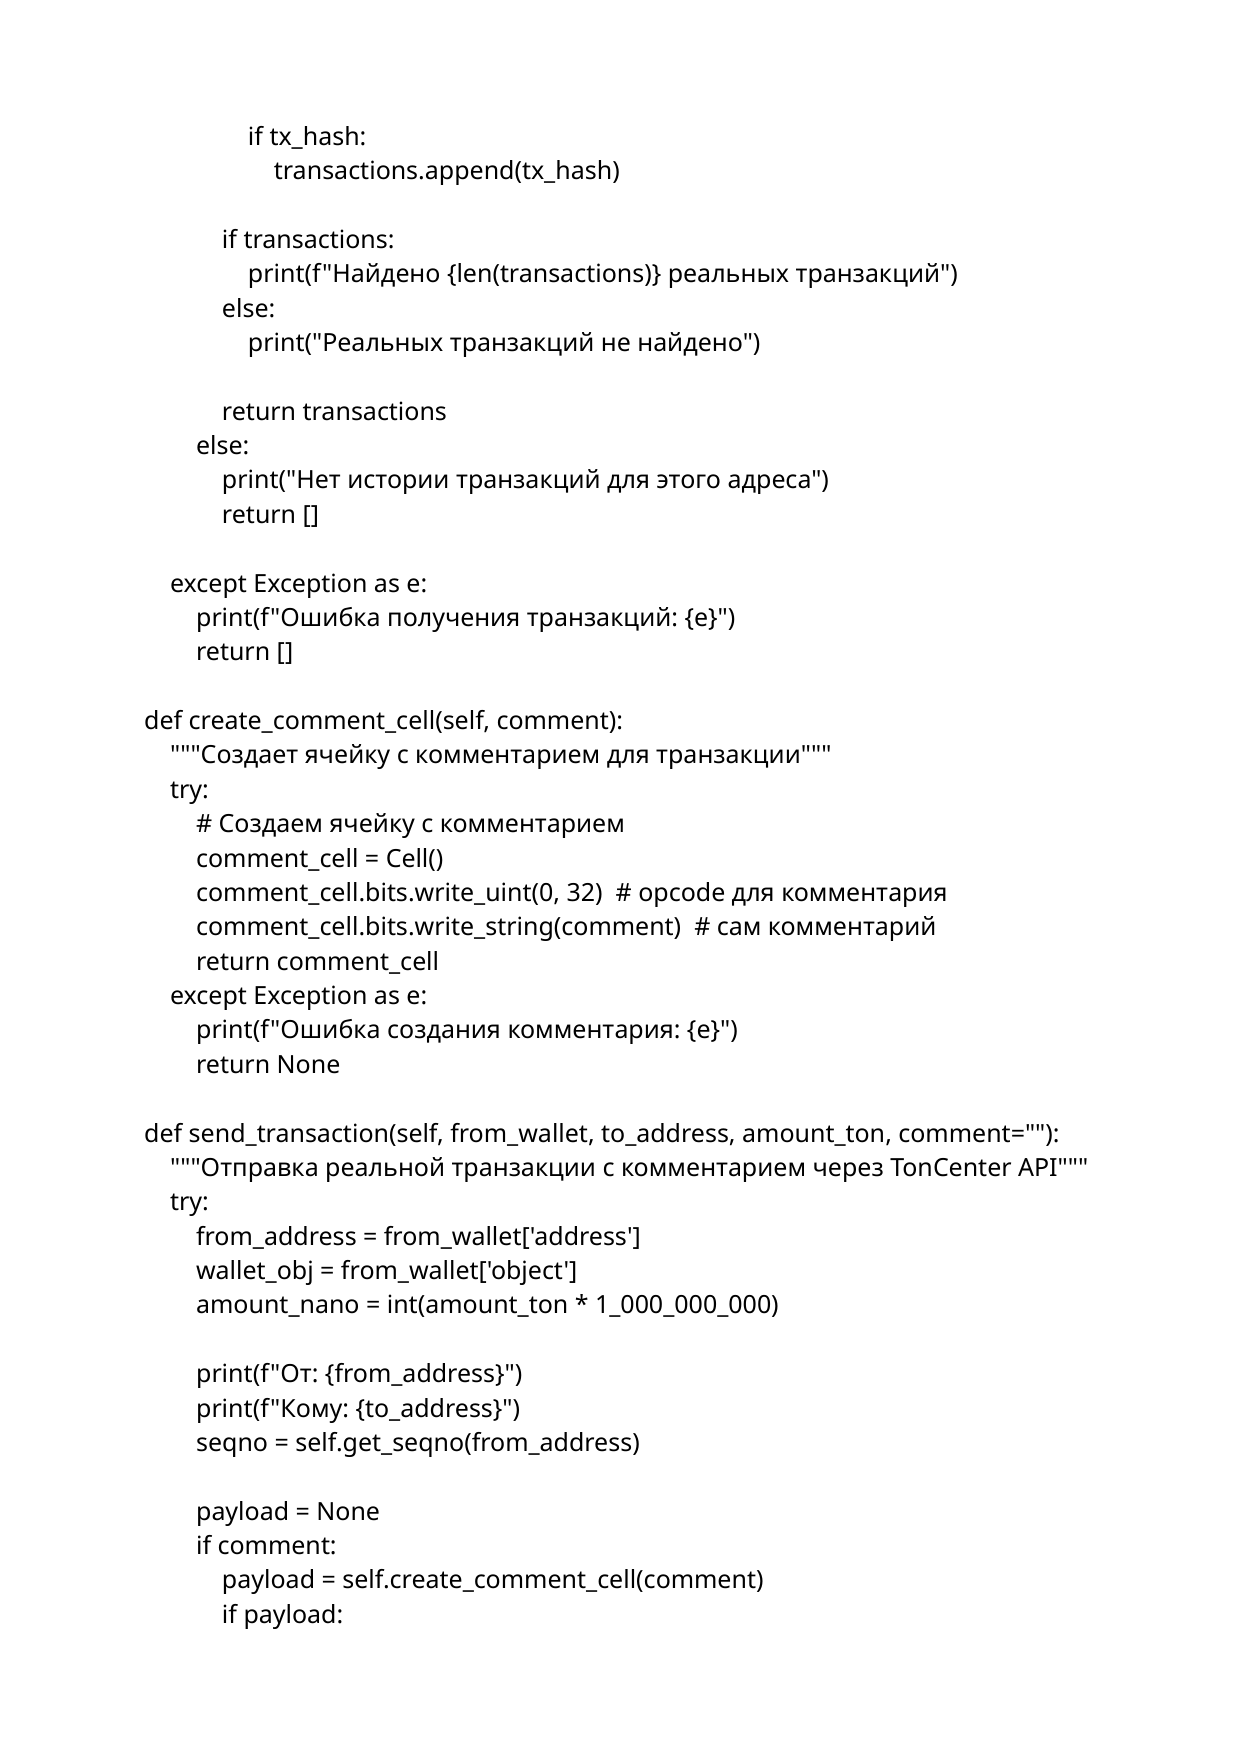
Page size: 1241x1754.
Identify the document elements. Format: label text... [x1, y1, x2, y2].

text print("Нет истории транзакций для этого адреса") [118, 462, 1122, 496]
text transactions.append(tx_hash) [118, 152, 1122, 187]
text else: [118, 427, 1122, 462]
text comment_cell.bits.write_string(comment) # сам комментарий [118, 909, 1122, 943]
text payload = self.create_comment_cell(comment) [118, 1562, 1122, 1596]
text return [] [118, 634, 1122, 668]
text # Создаем ячейку с комментарием [118, 806, 1122, 840]
text except Exception as e: [118, 565, 1122, 599]
text print(f"Найдено {len(transactions)} реальных транзакций") [118, 256, 1122, 290]
text return None [118, 1046, 1122, 1081]
text print(f"Кому: {to_address}") [118, 1390, 1122, 1424]
text """Создает ячейку с комментарием для транзакции""" [118, 737, 1122, 771]
text return [] [118, 496, 1122, 531]
text def send_transaction(self, from_wallet, to_address, amount_ton, comment=""): [118, 1115, 1122, 1149]
text from_address = from_wallet['address'] [118, 1218, 1122, 1252]
text try: [118, 771, 1122, 806]
text print(f"Ошибка получения транзакций: {e}") [118, 599, 1122, 634]
text print("Реальных транзакций не найдено") [118, 324, 1122, 359]
text if payload: [118, 1596, 1122, 1631]
text seqno = self.get_seqno(from_address) [118, 1424, 1122, 1459]
text print(f"От: {from_address}") [118, 1356, 1122, 1390]
text try: [118, 1184, 1122, 1218]
text def create_comment_cell(self, comment): [118, 702, 1122, 737]
text return transactions [118, 393, 1122, 427]
text else: [118, 290, 1122, 324]
text if transactions: [118, 221, 1122, 256]
text print(f"Ошибка создания комментария: {e}") [118, 1012, 1122, 1046]
text comment_cell = Cell() [118, 840, 1122, 874]
text except Exception as e: [118, 977, 1122, 1012]
text return comment_cell [118, 943, 1122, 977]
text if tx_hash: [118, 118, 1122, 152]
text comment_cell.bits.write_uint(0, 32) # opcode для комментария [118, 874, 1122, 909]
text """Отправка реальной транзакции с комментарием через TonCenter API""" [118, 1149, 1122, 1184]
text payload = None [118, 1493, 1122, 1527]
text wallet_obj = from_wallet['object'] [118, 1252, 1122, 1287]
text amount_nano = int(amount_ton * 1_000_000_000) [118, 1287, 1122, 1321]
text if comment: [118, 1527, 1122, 1562]
